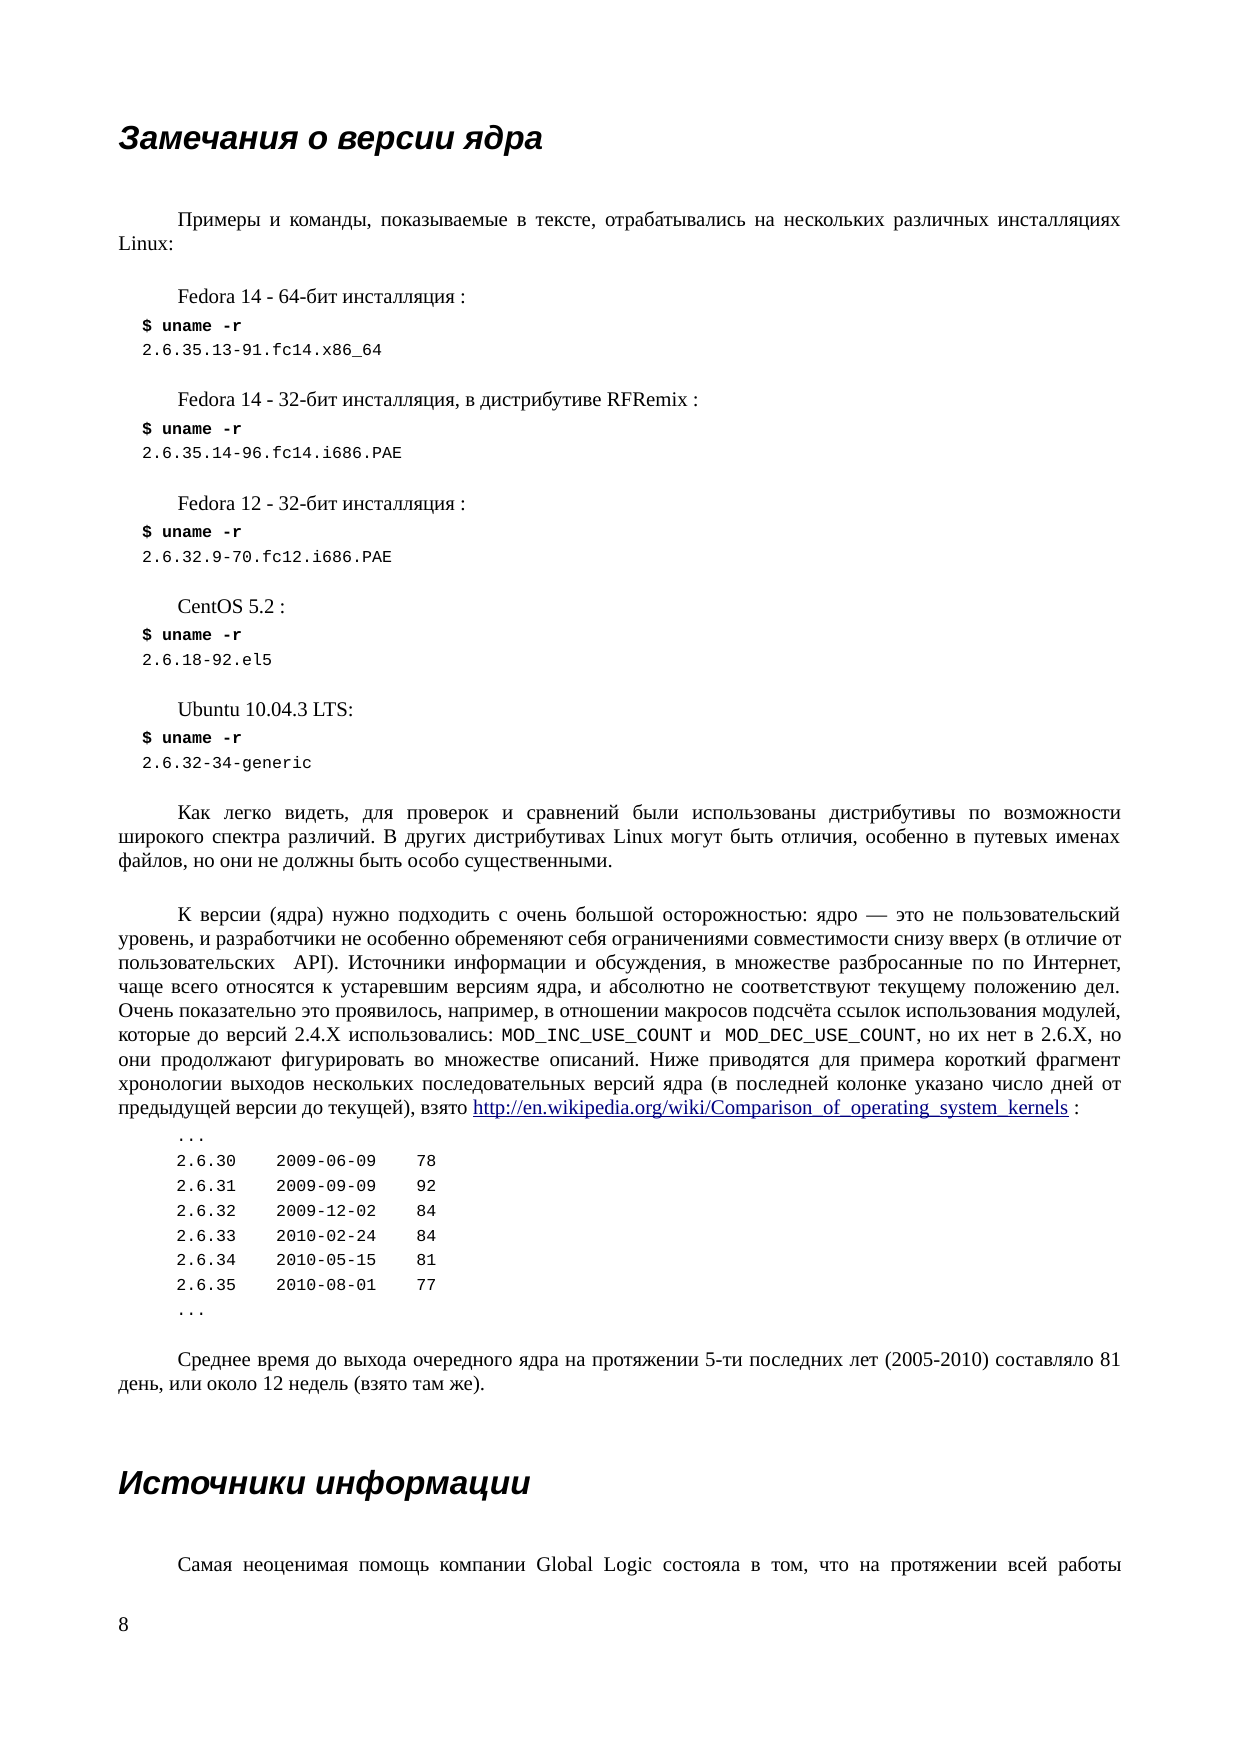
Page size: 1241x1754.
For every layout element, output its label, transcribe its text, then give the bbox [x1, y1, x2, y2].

text ... [118, 1302, 1122, 1320]
text 2.6.18-92.el5 [142, 651, 1122, 670]
text 2.6.33 2010-02-24 84 [118, 1227, 1122, 1246]
text Среднее время до выхода очередного ядра на протяжении 5-ти последних лет (2005-2010) составляло 81 день, или около 12 недель (взято там же). [118, 1347, 1122, 1395]
text Fedora 12 - 32-бит инсталляция : [118, 491, 1122, 514]
subtitle Замечания о версии ядра [118, 118, 1122, 157]
text $ uname -r [142, 523, 1122, 542]
text 2.6.35.14-96.fc14.i686.PAE [142, 445, 1122, 464]
text Примеры и команды, показываемые в тексте, отрабатывались на нескольких различных инсталляциях Linux: [118, 207, 1122, 255]
text CentOS 5.2 : [118, 594, 1122, 618]
text $ uname -r [142, 420, 1122, 439]
text 2.6.32.9-70.fc12.i686.PAE [142, 548, 1122, 567]
text $ uname -r [142, 627, 1122, 645]
text $ uname -r [142, 317, 1122, 336]
text Ubuntu 10.04.3 LTS: [118, 697, 1122, 721]
text 2.6.34 2010-05-15 81 [118, 1252, 1122, 1271]
text $ uname -r [142, 730, 1122, 748]
text 2.6.32 2009-12-02 84 [118, 1202, 1122, 1221]
text 2.6.35 2010-08-01 77 [118, 1277, 1122, 1296]
text Самая неоценимая помощь компании Global Logic состояла в том, что на протяжении всей работы [118, 1552, 1122, 1576]
text 2.6.30 2009-06-09 78 [118, 1153, 1122, 1172]
text 2.6.35.13-91.fc14.x86_64 [142, 342, 1122, 361]
subtitle Источники информации [118, 1463, 1122, 1501]
text Как легко видеть, для проверок и сравнений были использованы дистрибутивы по возможности широкого спектра различий. В других дистрибутивах Linux могут быть отличия, особенно в путевых именах файлов, но они не должны быть особо существенными. [118, 800, 1122, 872]
text 2.6.32-34-generic [142, 754, 1122, 773]
text Fedora 14 - 32-бит инсталляция, в дистрибутиве RFRemix : [118, 387, 1122, 411]
text К версии (ядра) нужно подходить с очень большой осторожностью: ядро — это не пользовательский уровень, и разработчики не особенно обременяют себя ограничениями совместимости снизу вверх (в отличие от пользовательских API). Источники информации и обсуждения, в множестве разбросанные по по Интернет, чаще всего относятся к устаревшим версиям ядра, и абсолютно не соответствуют текущему положению дел. Очень показательно это проявилось, например, в отношении макросов подсчёта ссылок использования модулей, которые до версий 2.4.Х использовались: MOD_INC_USE_COUNT и MOD_DEC_USE_COUNT, но их нет в 2.6.Х, но они продолжают фигурировать во множестве описаний. Ниже приводятся для примера короткий фрагмент хронологии выходов нескольких последовательных версий ядра (в последней колонке указано число дней от предыдущей версии до текущей), взято http://en.wikipedia.org/wiki/Comparison_of_operating_system_kernels : [118, 902, 1122, 1119]
text 2.6.31 2009-09-09 92 [118, 1178, 1122, 1196]
text Fedora 14 - 64-бит инсталляция : [118, 284, 1122, 308]
text ... [118, 1128, 1122, 1147]
